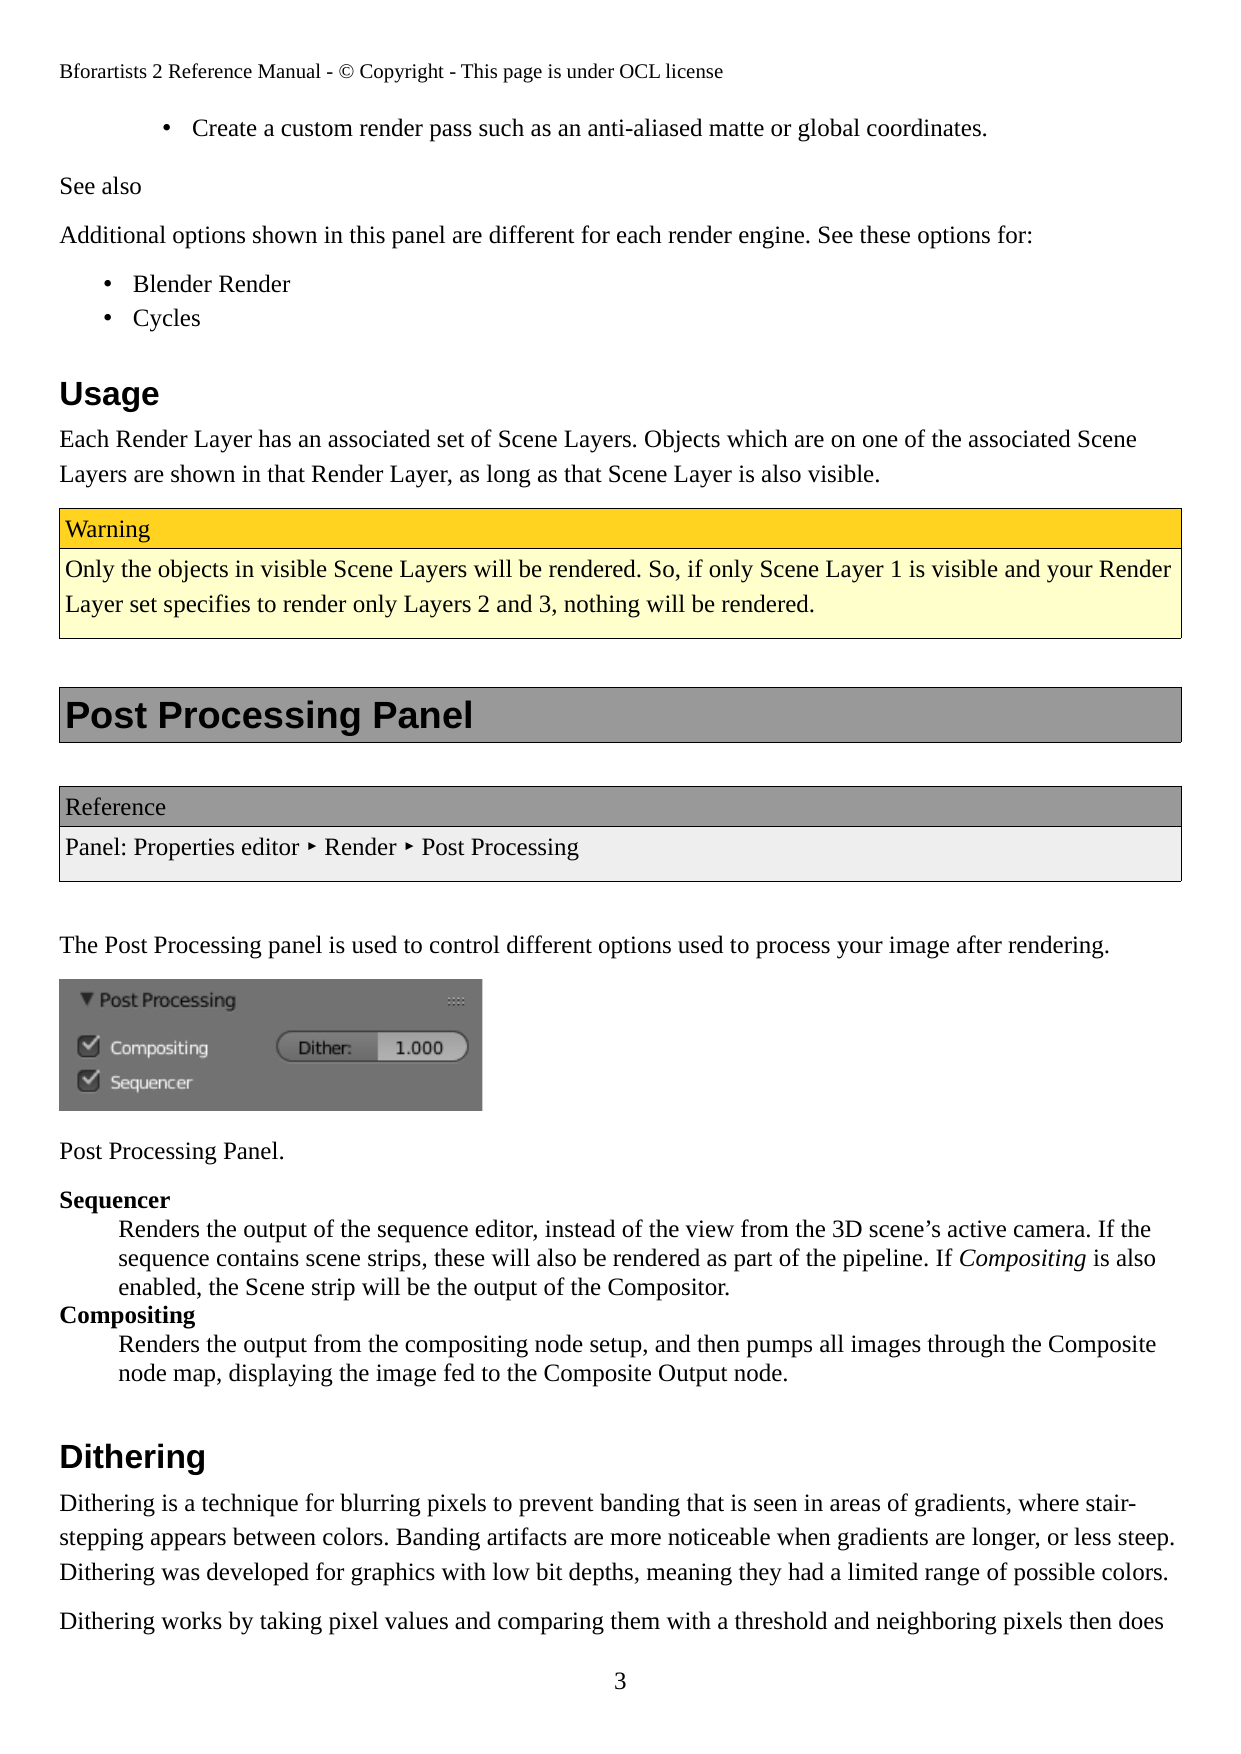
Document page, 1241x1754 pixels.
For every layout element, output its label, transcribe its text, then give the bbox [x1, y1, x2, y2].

list Renders the output from the compositing node setup, and then pumps all images through the Composite node map, displaying the image fed to the Composite Output node. [118, 1329, 1181, 1387]
text Dithering works by taking pixel values and comparing them with a threshold and neighboring pixels then does [59, 1606, 1181, 1635]
subtitle Dithering [59, 1437, 1181, 1476]
text The Post Processing panel is used to control different options used to process your image after rendering. [59, 930, 1181, 959]
subtitle Sequencer [59, 1185, 1181, 1214]
text Post Processing Panel. [59, 1136, 1181, 1165]
subtitle Usage [59, 373, 1181, 412]
subtitle Compositing [59, 1300, 1181, 1329]
table_header Warning [60, 509, 1181, 548]
list Cycles [103, 303, 1181, 332]
text See also [59, 171, 1181, 199]
list Create a custom render pass such as an anti-aliased matte or global coordinates. [162, 113, 1181, 141]
table_cell Only the objects in visible Scene Layers will be rendered. So, if only Scene Layer 1 is visible and your Render Layer set specifies to render only Layers 2 and 3, nothing will be rendered. [60, 549, 1181, 638]
text Additional options shown in this panel are different for each render engine. See these options for: [59, 220, 1181, 249]
table_header Reference [60, 787, 1181, 826]
table_cell Panel: Properties editor ‣ Render ‣ Post Processing [60, 827, 1181, 881]
text Dithering is a technique for blurring pixels to prevent banding that is seen in areas of gradients, where stair-stepping appears between colors. Banding artifacts are more noticeable when gradients are longer, or less steep. Dithering was developed for graphics with low bit depths, meaning they had a limited range of possible colors. [59, 1488, 1181, 1586]
picture [59, 979, 483, 1111]
list Blender Render [103, 269, 1181, 298]
text Each Render Layer has an associated set of Scene Layers. Objects which are on one of the associated Scene Layers are shown in that Render Layer, as long as that Scene Layer is also visible. [59, 424, 1181, 488]
table_header Post Processing Panel [60, 688, 1181, 742]
list Renders the output of the sequence editor, instead of the view from the 3D scene’s active camera. If the sequence contains scene strips, these will also be rendered as part of the pipeline. If Compositing is also enabled, the Scene strip will be the output of the Compositor. [118, 1214, 1181, 1300]
